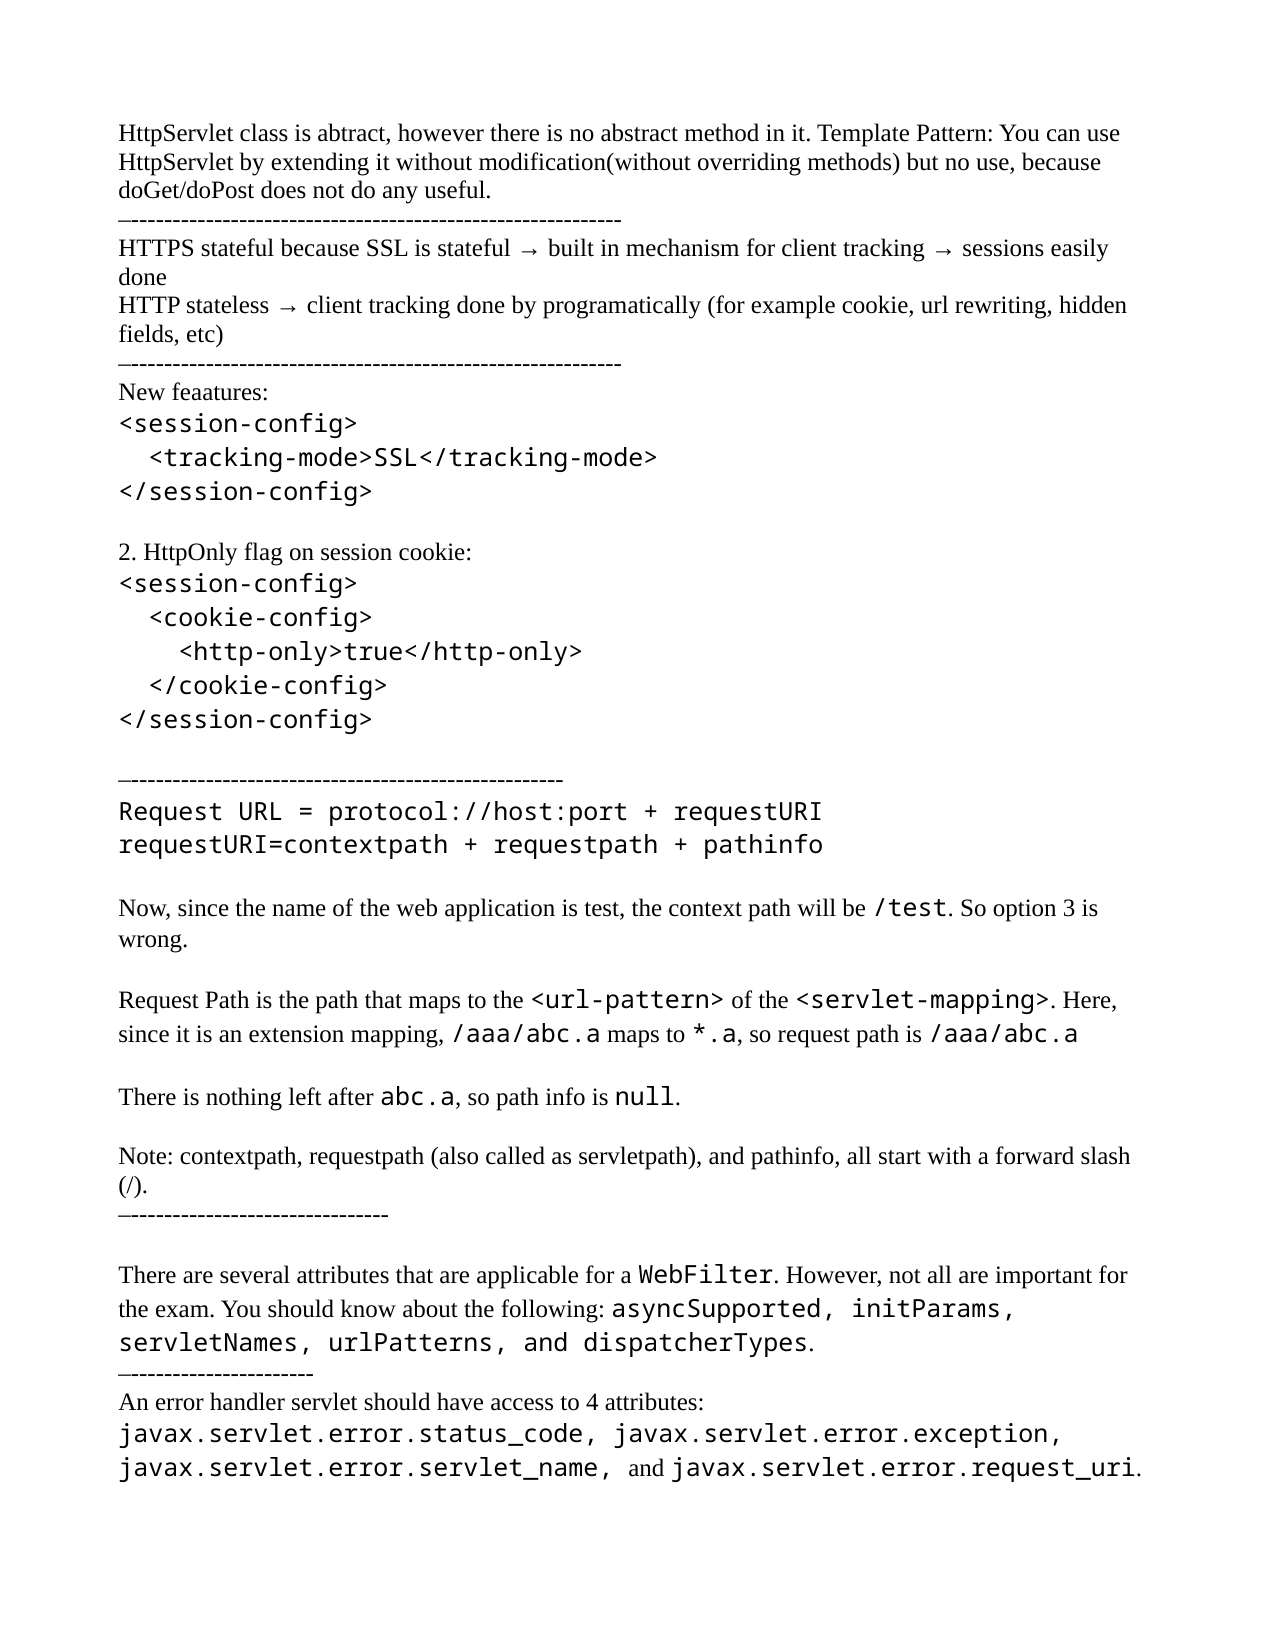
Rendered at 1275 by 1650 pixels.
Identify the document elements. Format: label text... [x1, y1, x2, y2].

text An error handler servlet should have access to 4 attributes: javax.servlet.error.status_code, javax.servlet.error.exception, javax.servlet.error.servlet_name, and javax.servlet.error.request_uri. [118, 1387, 1157, 1513]
text HttpServlet class is abtract, however there is no abstract method in it. Template Pattern: You can use HttpServlet by extending it without modification(without overriding methods) but no use, because doGet/doPost does not do any useful. [118, 118, 1157, 204]
text –----------------------------------------------------------- [118, 348, 1157, 377]
text –------------------------------- [118, 1199, 1157, 1227]
text HTTPS stateful because SSL is stateful → built in mechanism for client tracking → sessions easily done [118, 233, 1157, 291]
text New feaatures: [118, 377, 1157, 406]
text HTTP stateless → client tracking done by programatically (for example cookie, url rewriting, hidden fields, etc) [118, 291, 1157, 348]
text There are several attributes that are applicable for a WebFilter. However, not all are important for the exam. You should know about the following: asyncSupported, initParams, servletNames, urlPatterns, and dispatcherTypes. [118, 1256, 1157, 1358]
text –---------------------------------------------------- Request URL = protocol://host:port + requestURI requestURI=contextpath + requestpath + pathinfo Now, since the name of the web application is test, the context path will be /test. So option 3 is wrong. Request Path is the path that maps to the <url-pattern> of the <servlet-mapping>. Here, since it is an extension mapping, /aaa/abc.a maps to *.a, so request path is /aaa/abc.a There is nothing left after abc.a, so path info is null. Note: contextpath, requestpath (also called as servletpath), and pathinfo, all start with a forward slash (/). [118, 764, 1157, 1199]
text –---------------------- [118, 1358, 1157, 1387]
text <session-config> <tracking-mode>SSL</tracking-mode> </session-config> 2. HttpOnly flag on session cookie: <session-config> <cookie-config> <http-only>true</http-only> </cookie-config> </session-config> [118, 406, 1157, 736]
text –----------------------------------------------------------- [118, 204, 1157, 233]
